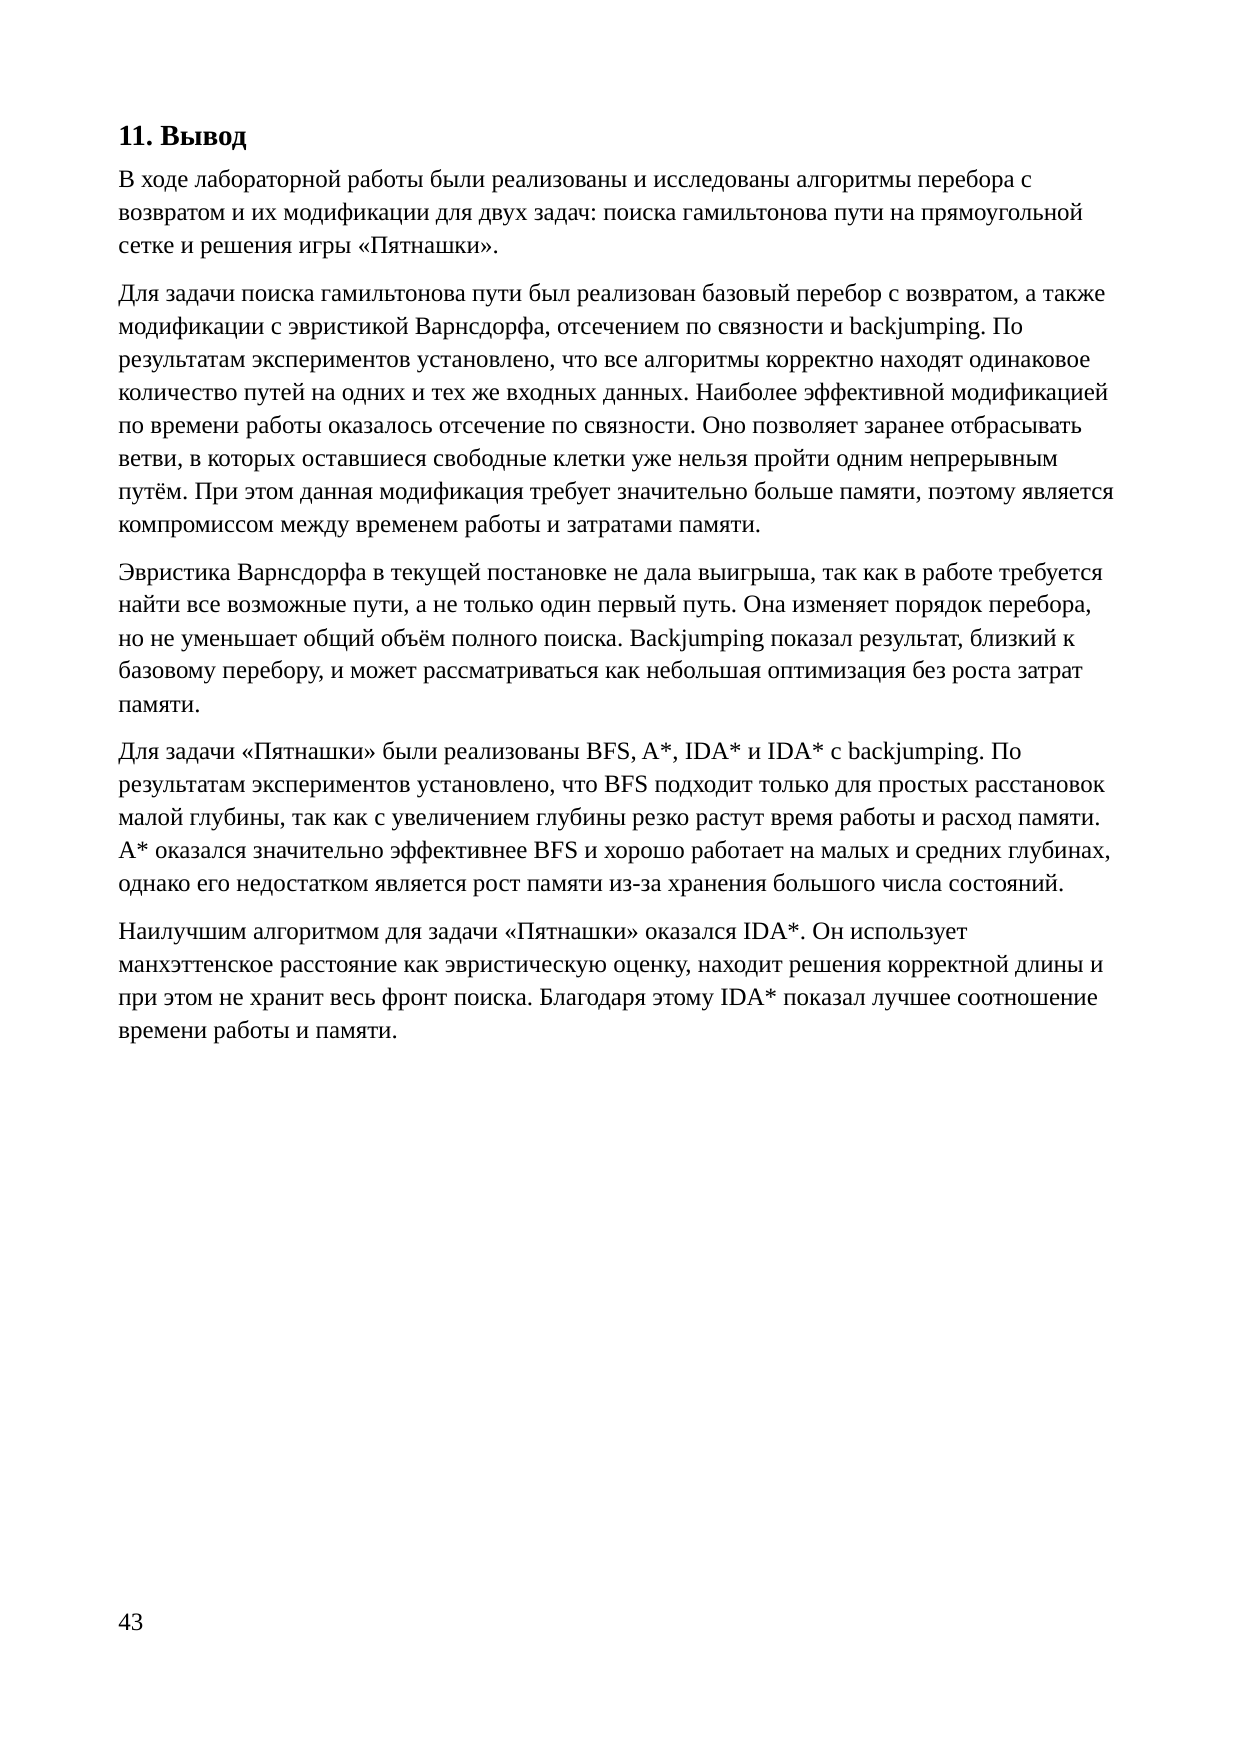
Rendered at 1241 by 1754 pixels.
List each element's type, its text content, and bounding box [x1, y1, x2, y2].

subtitle 11. Вывод [118, 118, 1122, 152]
text В ходе лабораторной работы были реализованы и исследованы алгоритмы перебора с возвратом и их модификации для двух задач: поиска гамильтонова пути на прямоугольной сетке и решения игры «Пятнашки». [118, 164, 1122, 259]
text Для задачи «Пятнашки» были реализованы BFS, A*, IDA* и IDA* с backjumping. По результатам экспериментов установлено, что BFS подходит только для простых расстановок малой глубины, так как с увеличением глубины резко растут время работы и расход памяти. A* оказался значительно эффективнее BFS и хорошо работает на малых и средних глубинах, однако его недостатком является рост памяти из-за хранения большого числа состояний. [118, 736, 1122, 897]
text Для задачи поиска гамильтонова пути был реализован базовый перебор с возвратом, а также модификации с эвристикой Варнсдорфа, отсечением по связности и backjumping. По результатам экспериментов установлено, что все алгоритмы корректно находят одинаковое количество путей на одних и тех же входных данных. Наиболее эффективной модификацией по времени работы оказалось отсечение по связности. Оно позволяет заранее отбрасывать ветви, в которых оставшиеся свободные клетки уже нельзя пройти одним непрерывным путём. При этом данная модификация требует значительно больше памяти, поэтому является компромиссом между временем работы и затратами памяти. [118, 278, 1122, 538]
text Эвристика Варнсдорфа в текущей постановке не дала выигрыша, так как в работе требуется найти все возможные пути, а не только один первый путь. Она изменяет порядок перебора, но не уменьшает общий объём полного поиска. Backjumping показал результат, близкий к базовому перебору, и может рассматриваться как небольшая оптимизация без роста затрат памяти. [118, 557, 1122, 717]
text Наилучшим алгоритмом для задачи «Пятнашки» оказался IDA*. Он использует манхэттенское расстояние как эвристическую оценку, находит решения корректной длины и при этом не хранит весь фронт поиска. Благодаря этому IDA* показал лучшее соотношение времени работы и памяти. [118, 916, 1122, 1044]
